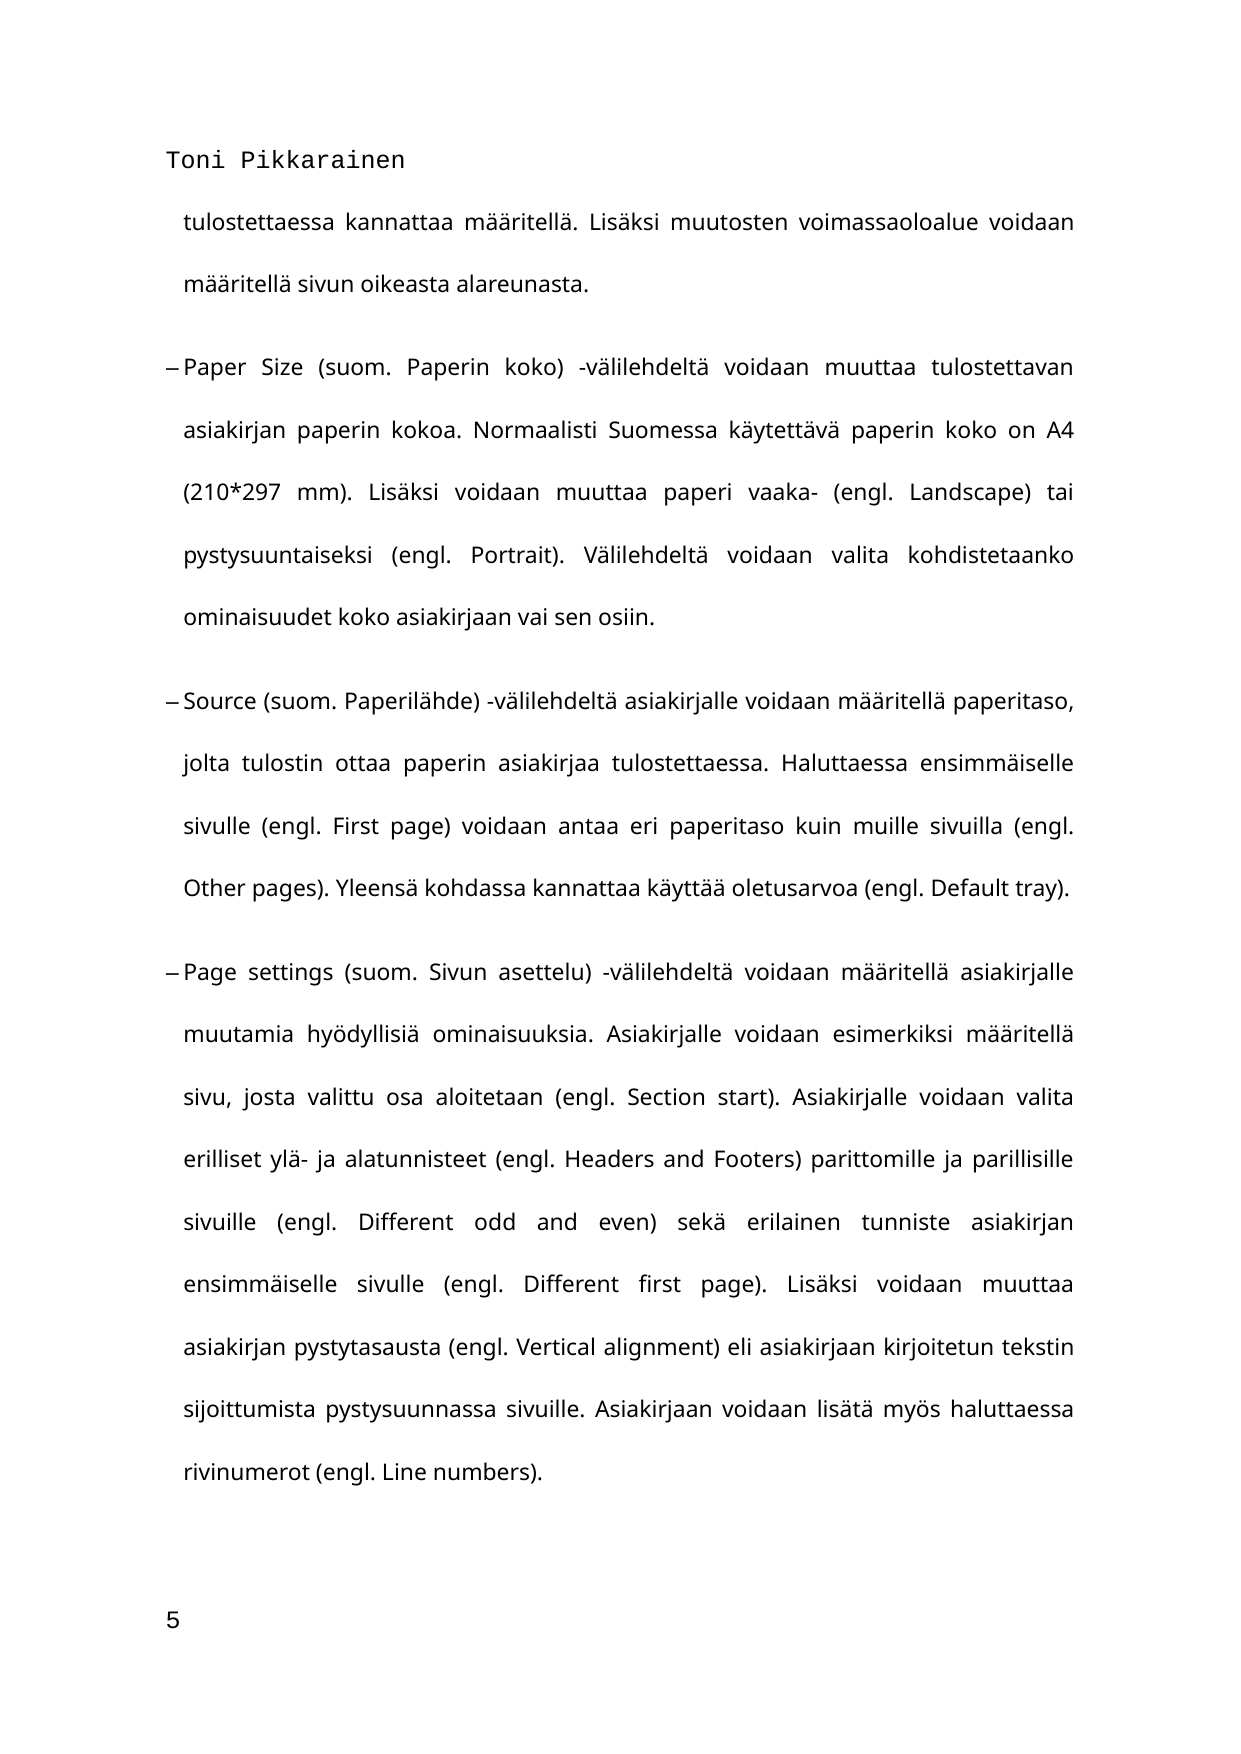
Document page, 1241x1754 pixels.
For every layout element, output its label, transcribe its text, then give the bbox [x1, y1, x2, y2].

list Paper Size (suom. Paperin koko) -välilehdeltä voidaan muuttaa tulostettavan asiakirjan paperin kokoa. Normaalisti Suomessa käytettävä paperin koko on A4 (210*297 mm). Lisäksi voidaan muuttaa paperi vaaka- (engl. Landscape) tai pystysuuntaiseksi (engl. Portrait). Välilehdeltä voidaan valita kohdistetaanko ominaisuudet koko asiakirjaan vai sen osiin. [166, 351, 1075, 632]
list Page settings (suom. Sivun asettelu) -välilehdeltä voidaan määritellä asiakirjalle muutamia hyödyllisiä ominaisuuksia. Asiakirjalle voidaan esimerkiksi määritellä sivu, josta valittu osa aloitetaan (engl. Section start). Asiakirjalle voidaan valita erilliset ylä- ja alatunnisteet (engl. Headers and Footers) parittomille ja parillisille sivuille (engl. Different odd and even) sekä erilainen tunniste asiakirjan ensimmäiselle sivulle (engl. Different first page). Lisäksi voidaan muuttaa asiakirjan pystytasausta (engl. Vertical alignment) eli asiakirjaan kirjoitetun tekstin sijoittumista pystysuunnassa sivuille. Asiakirjaan voidaan lisätä myös haluttaessa rivinumerot (engl. Line numbers). [166, 955, 1075, 1487]
list Source (suom. Paperilähde) -välilehdeltä asiakirjalle voidaan määritellä paperitaso, jolta tulostin ottaa paperin asiakirjaa tulostettaessa. Haluttaessa ensimmäiselle sivulle (engl. First page) voidaan antaa eri paperitaso kuin muille sivuilla (engl. Other pages). Yleensä kohdassa kannattaa käyttää oletusarvoa (engl. Default tray). [166, 684, 1075, 903]
list tulostettaessa kannattaa määritellä. Lisäksi muutosten voimassaoloalue voidaan määritellä sivun oikeasta alareunasta. [166, 205, 1075, 299]
